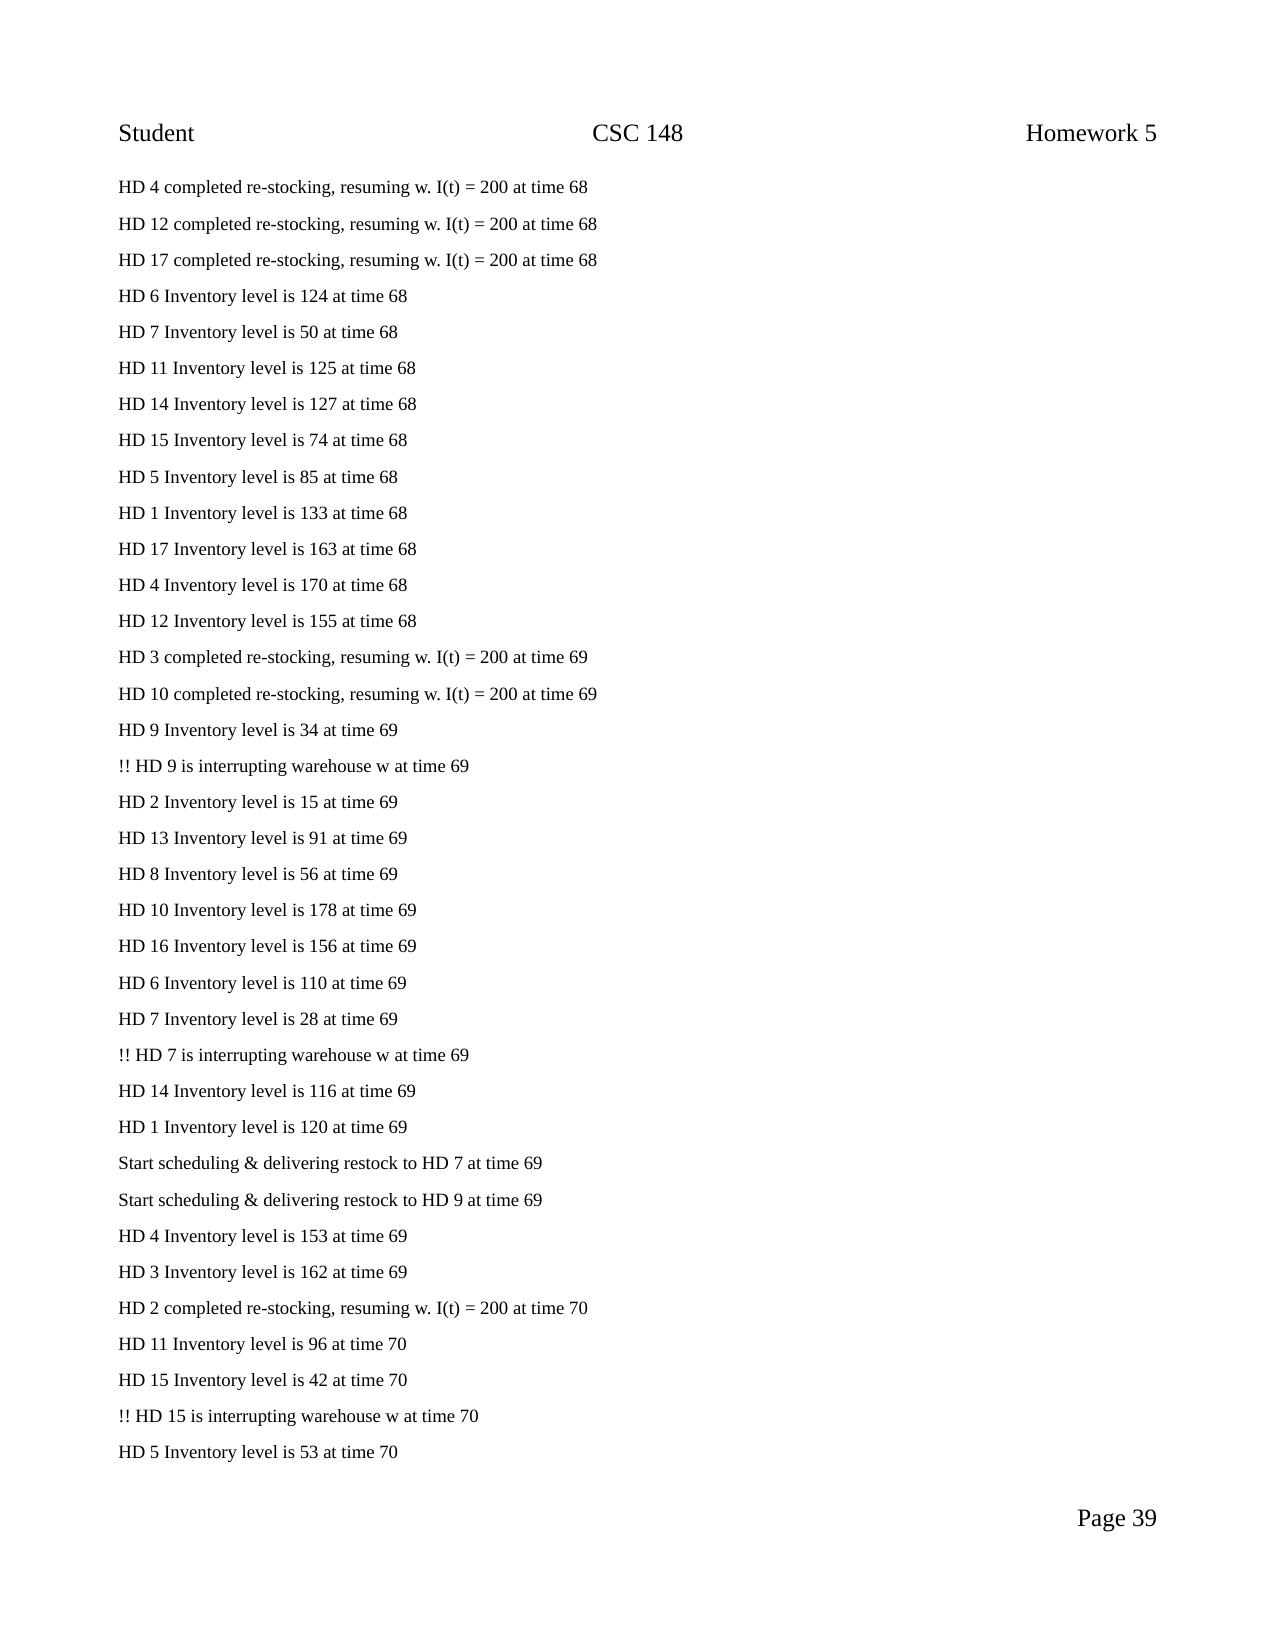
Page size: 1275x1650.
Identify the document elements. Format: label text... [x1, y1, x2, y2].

text HD 1 Inventory level is 120 at time 69 [118, 1116, 1157, 1138]
text HD 6 Inventory level is 110 at time 69 [118, 972, 1157, 993]
text HD 3 Inventory level is 162 at time 69 [118, 1261, 1157, 1282]
text HD 11 Inventory level is 125 at time 68 [118, 357, 1157, 379]
text HD 2 completed re-stocking, resuming w. I(t) = 200 at time 70 [118, 1297, 1157, 1318]
text !! HD 15 is interrupting warehouse w at time 70 [118, 1405, 1157, 1427]
text HD 4 completed re-stocking, resuming w. I(t) = 200 at time 68 [118, 176, 1157, 198]
text HD 7 Inventory level is 50 at time 68 [118, 321, 1157, 342]
text Start scheduling & delivering restock to HD 9 at time 69 [118, 1188, 1157, 1210]
text !! HD 7 is interrupting warehouse w at time 69 [118, 1044, 1157, 1065]
text HD 15 Inventory level is 74 at time 68 [118, 429, 1157, 451]
text Start scheduling & delivering restock to HD 7 at time 69 [118, 1152, 1157, 1174]
text HD 16 Inventory level is 156 at time 69 [118, 935, 1157, 957]
text HD 7 Inventory level is 28 at time 69 [118, 1008, 1157, 1029]
text !! HD 9 is interrupting warehouse w at time 69 [118, 755, 1157, 776]
text HD 14 Inventory level is 127 at time 68 [118, 393, 1157, 415]
text HD 5 Inventory level is 85 at time 68 [118, 466, 1157, 487]
text HD 10 completed re-stocking, resuming w. I(t) = 200 at time 69 [118, 682, 1157, 704]
text HD 12 completed re-stocking, resuming w. I(t) = 200 at time 68 [118, 212, 1157, 234]
text HD 10 Inventory level is 178 at time 69 [118, 899, 1157, 921]
text HD 4 Inventory level is 153 at time 69 [118, 1224, 1157, 1246]
text HD 11 Inventory level is 96 at time 70 [118, 1333, 1157, 1354]
text HD 4 Inventory level is 170 at time 68 [118, 574, 1157, 596]
text HD 12 Inventory level is 155 at time 68 [118, 610, 1157, 632]
text HD 6 Inventory level is 124 at time 68 [118, 285, 1157, 306]
text HD 5 Inventory level is 53 at time 70 [118, 1441, 1157, 1463]
text HD 15 Inventory level is 42 at time 70 [118, 1369, 1157, 1391]
text HD 8 Inventory level is 56 at time 69 [118, 863, 1157, 885]
text HD 2 Inventory level is 15 at time 69 [118, 791, 1157, 812]
text HD 9 Inventory level is 34 at time 69 [118, 718, 1157, 740]
text HD 1 Inventory level is 133 at time 68 [118, 502, 1157, 523]
text HD 14 Inventory level is 116 at time 69 [118, 1080, 1157, 1102]
text HD 17 Inventory level is 163 at time 68 [118, 538, 1157, 559]
text HD 13 Inventory level is 91 at time 69 [118, 827, 1157, 848]
text HD 3 completed re-stocking, resuming w. I(t) = 200 at time 69 [118, 646, 1157, 668]
text HD 17 completed re-stocking, resuming w. I(t) = 200 at time 68 [118, 249, 1157, 270]
